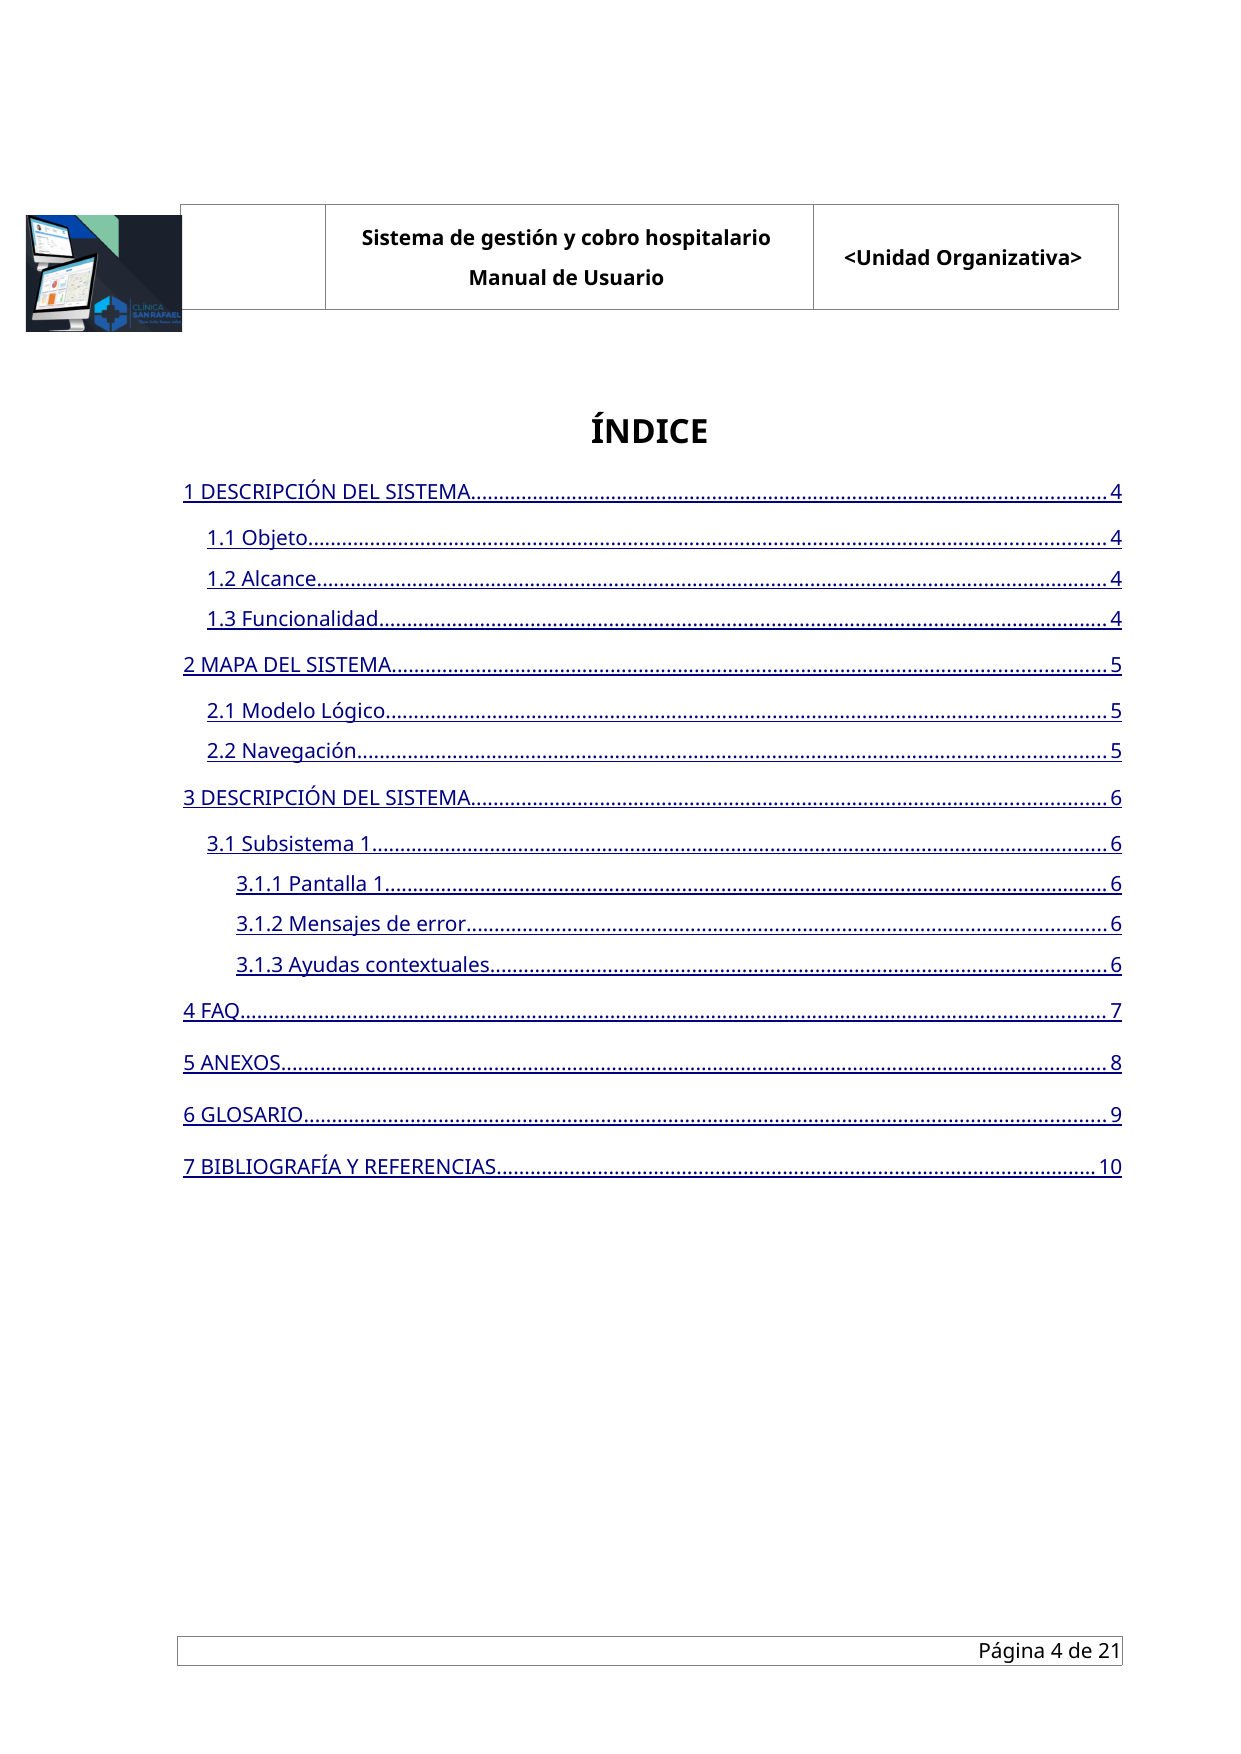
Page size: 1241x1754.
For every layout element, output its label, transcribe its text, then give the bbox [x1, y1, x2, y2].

text 7 BIBLIOGRAFÍA Y REFERENCIAS 10 [183, 1152, 1122, 1176]
text 2.2 Navegación 5 [207, 737, 1122, 761]
text 5 ANEXOS 8 [183, 1048, 1122, 1072]
text 1.2 Alcance 4 [207, 564, 1122, 588]
text 1.3 Funcionalidad 4 [207, 604, 1122, 628]
subtitle ÍNDICE [177, 408, 1122, 453]
text 3 DESCRIPCIÓN DEL SISTEMA 6 [183, 783, 1122, 807]
text 2.1 Modelo Lógico 5 [207, 696, 1122, 721]
text 3.1 Subsistema 1 6 [207, 829, 1122, 853]
text 2 MAPA DEL SISTEMA 5 [183, 650, 1122, 674]
text 3.1.3 Ayudas contextuales 6 [236, 950, 1122, 974]
text 3.1.2 Mensajes de error 6 [236, 909, 1122, 934]
text 3.1.1 Pantalla 1 6 [236, 869, 1122, 893]
text 6 GLOSARIO 9 [183, 1100, 1122, 1124]
text 1 DESCRIPCIÓN DEL SISTEMA 4 [183, 477, 1122, 501]
text 1.1 Objeto 4 [207, 523, 1122, 548]
text 4 FAQ 7 [183, 996, 1122, 1020]
